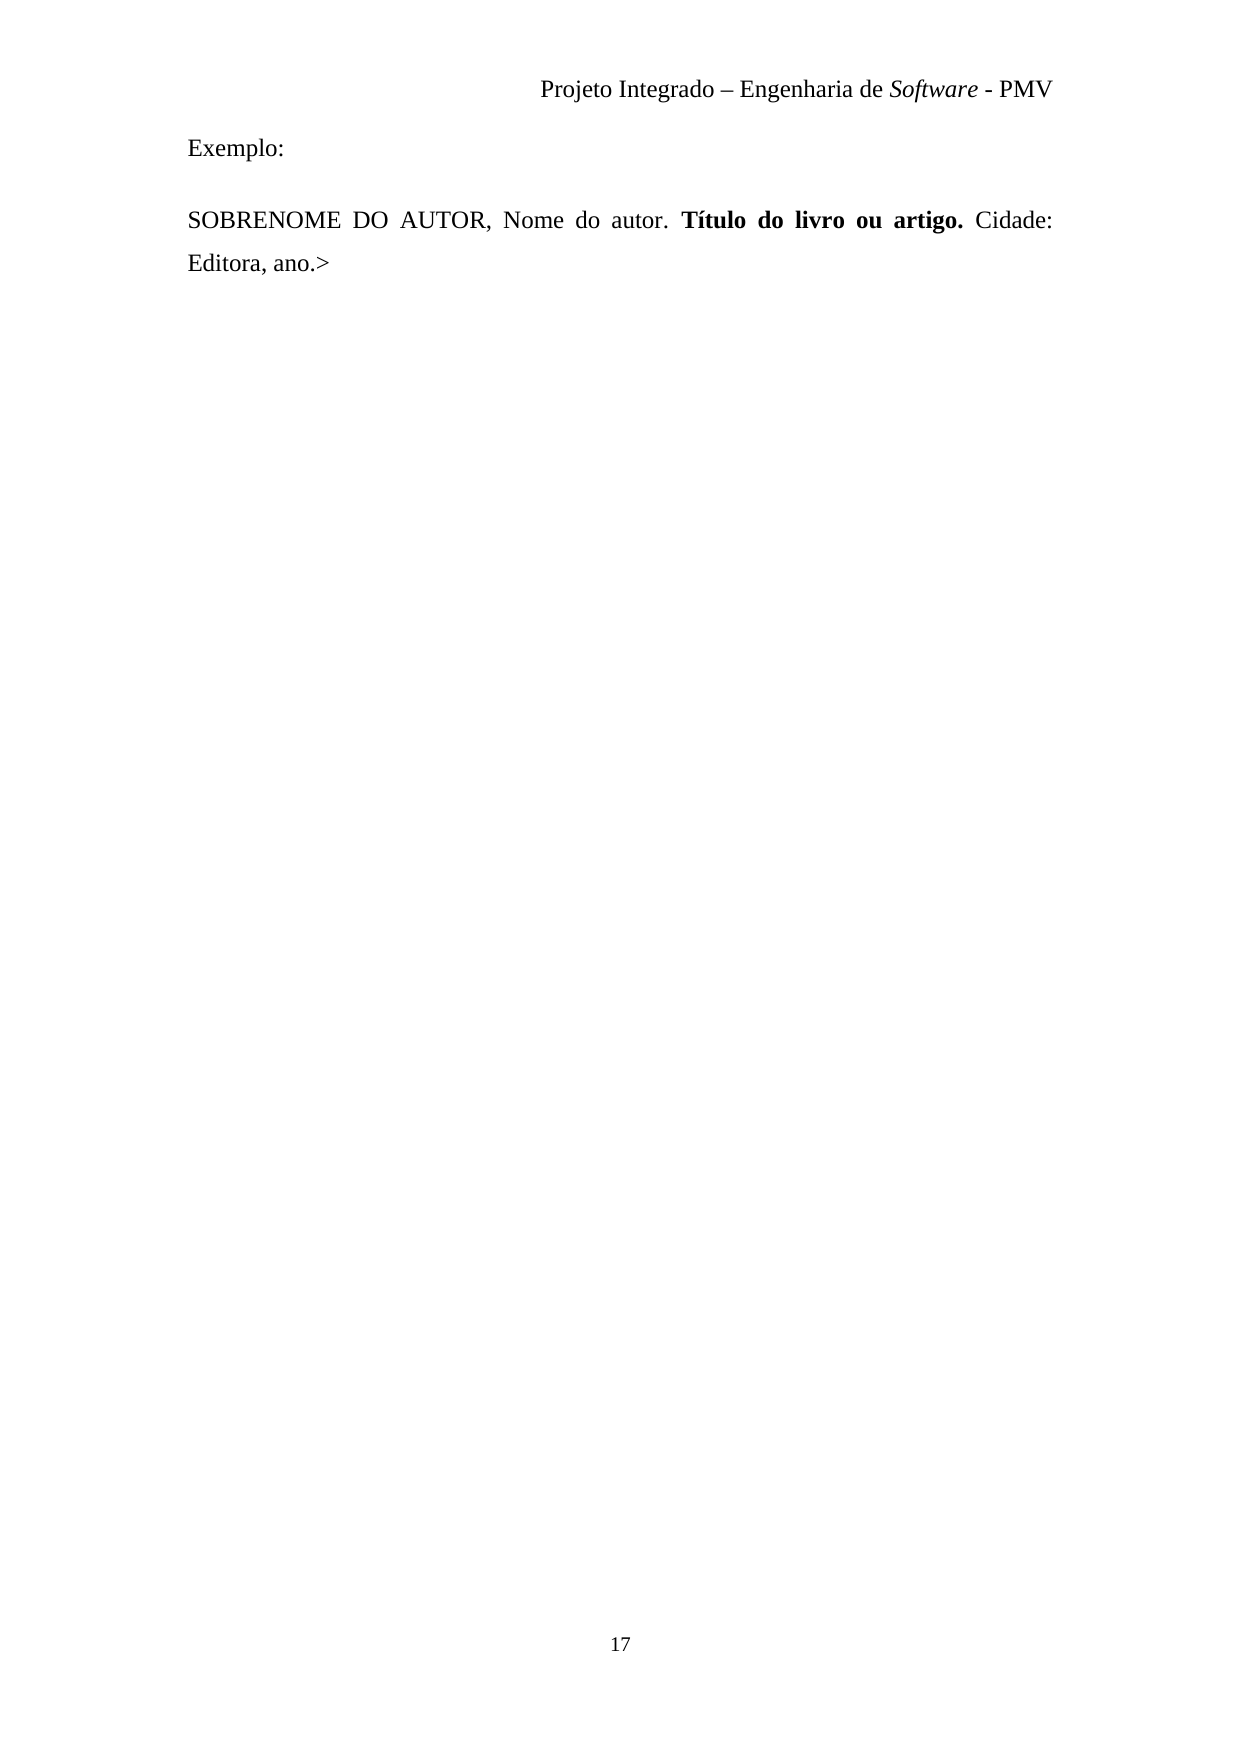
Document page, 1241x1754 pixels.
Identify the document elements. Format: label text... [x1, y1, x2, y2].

text Exemplo: [187, 133, 1053, 162]
text SOBRENOME DO AUTOR, Nome do autor. Título do livro ou artigo. Cidade: Editora, ano.> [187, 205, 1053, 277]
